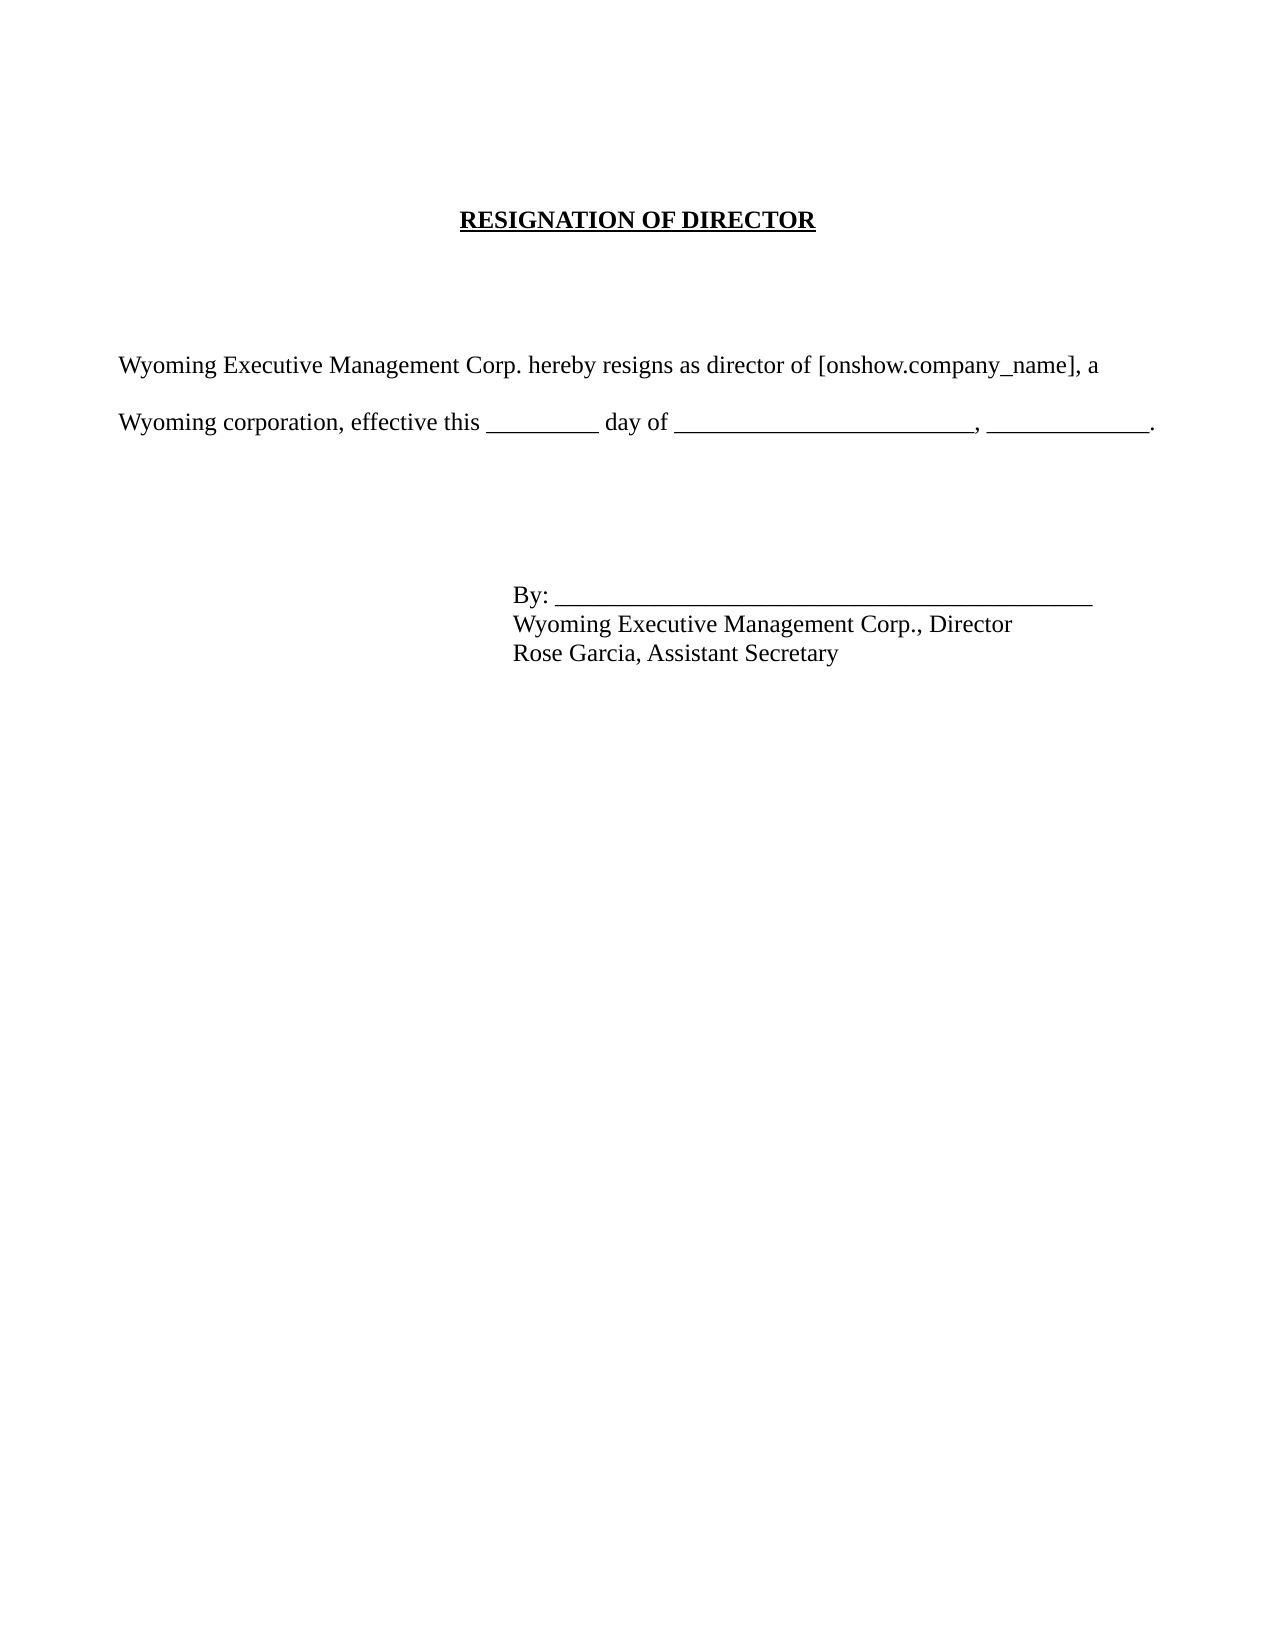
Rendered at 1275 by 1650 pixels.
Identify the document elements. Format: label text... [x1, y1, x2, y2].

text Wyoming Executive Management Corp. hereby resigns as director of [onshow.company_name], a Wyoming corporation, effective this _________ day of ________________________, _____________. [118, 350, 1157, 436]
text Rose Garcia, Assistant Secretary [513, 638, 1157, 667]
text Wyoming Executive Management Corp., Director [513, 609, 1157, 638]
text By: ___________________________________________ [513, 581, 1157, 609]
text RESIGNATION OF DIRECTOR [118, 205, 1157, 234]
